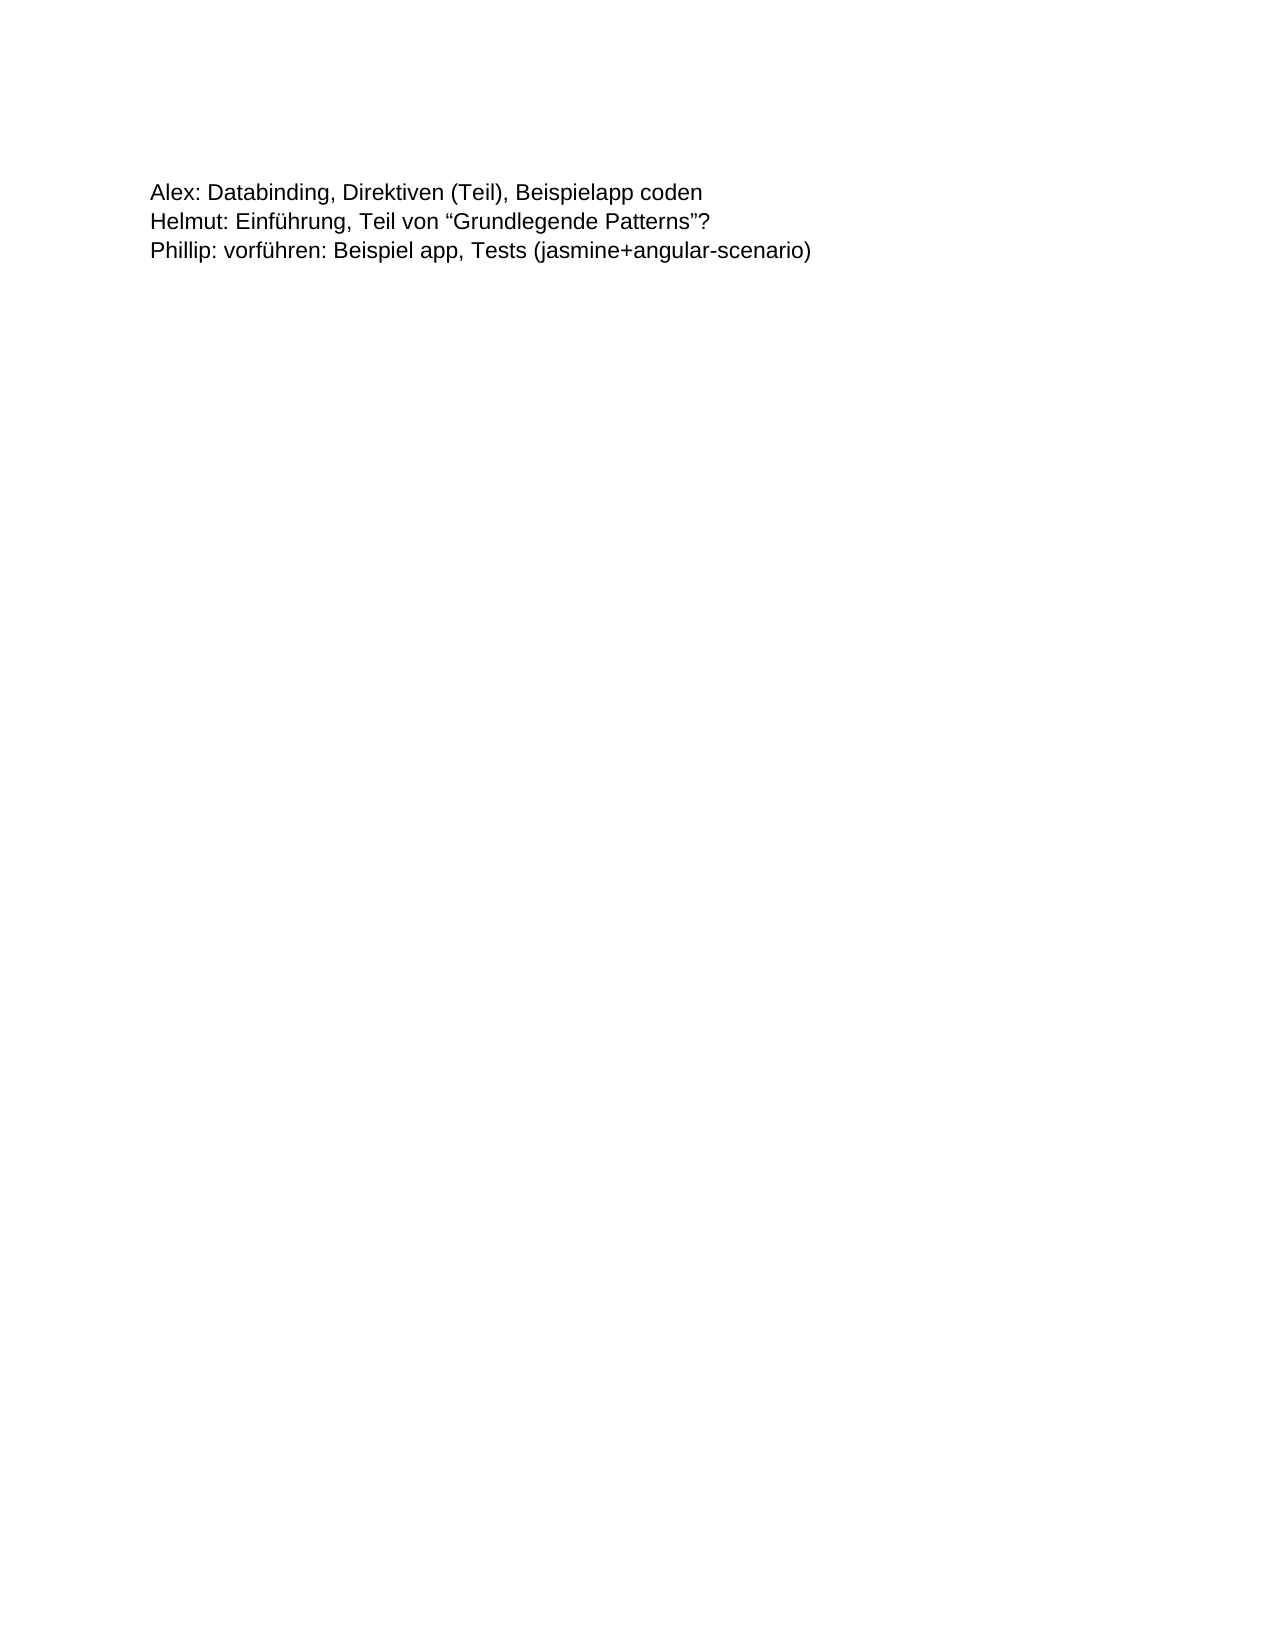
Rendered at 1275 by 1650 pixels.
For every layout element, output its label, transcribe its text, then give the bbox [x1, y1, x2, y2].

text Phillip: vorführen: Beispiel app, Tests (jasmine+angular-scenario) [150, 238, 1125, 264]
text Helmut: Einführung, Teil von “Grundlegende Patterns”? [150, 209, 1125, 234]
text Alex: Databinding, Direktiven (Teil), Beispielapp coden [150, 179, 1125, 205]
